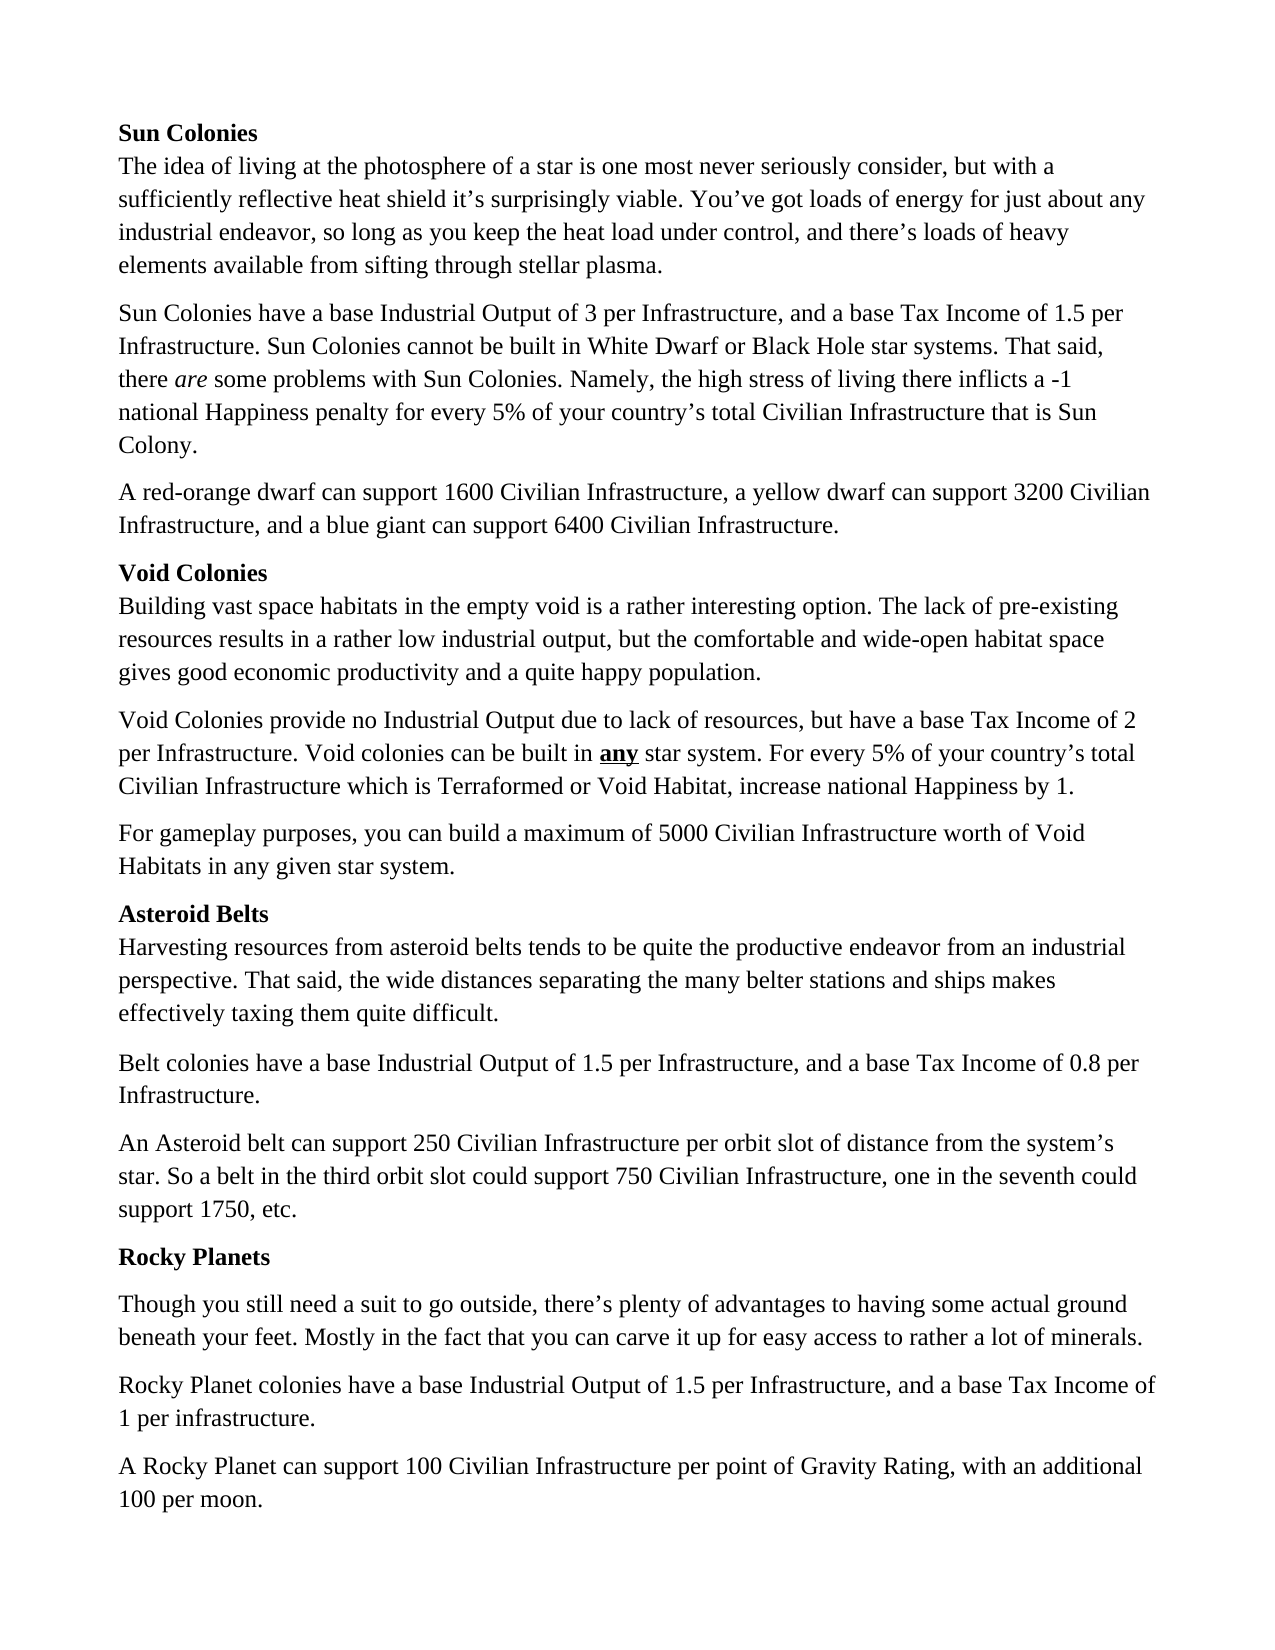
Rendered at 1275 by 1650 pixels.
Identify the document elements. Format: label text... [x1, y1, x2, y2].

text Asteroid Belts Harvesting resources from asteroid belts tends to be quite the productive endeavor from an industrial perspective. That said, the wide distances separating the many belter stations and ships makes effectively taxing them quite difficult. Belt colonies have a base Industrial Output of 1.5 per Infrastructure, and a base Tax Income of 0.8 per Infrastructure. [118, 899, 1157, 1109]
text A Rocky Planet can support 100 Civilian Infrastructure per point of Gravity Rating, with an additional 100 per moon. [118, 1451, 1157, 1512]
text An Asteroid belt can support 250 Civilian Infrastructure per orbit slot of distance from the system’s star. So a belt in the third orbit slot could support 750 Civilian Infrastructure, one in the seventh could support 1750, etc. [118, 1128, 1157, 1223]
text Sun Colonies The idea of living at the photosphere of a star is one most never seriously consider, but with a sufficiently reflective heat shield it’s surprisingly viable. You’ve got loads of energy for just about any industrial endeavor, so long as you keep the heat load under control, and there’s loads of heavy elements available from sifting through stellar plasma. [118, 118, 1157, 279]
text Void Colonies provide no Industrial Output due to lack of resources, but have a base Tax Income of 2 per Infrastructure. Void colonies can be built in any star system. For every 5% of your country’s total Civilian Infrastructure which is Terraformed or Void Habitat, increase national Happiness by 1. [118, 705, 1157, 799]
text Though you still need a suit to go outside, there’s plenty of advantages to having some actual ground beneath your feet. Mostly in the fact that you can carve it up for easy access to rather a lot of minerals. [118, 1289, 1157, 1351]
text Sun Colonies have a base Industrial Output of 3 per Infrastructure, and a base Tax Income of 1.5 per Infrastructure. Sun Colonies cannot be built in White Dwarf or Black Hole star systems. That said, there are some problems with Sun Colonies. Namely, the high stress of living there inflicts a -1 national Happiness penalty for every 5% of your country’s total Civilian Infrastructure that is Sun Colony. [118, 298, 1157, 459]
text Void Colonies Building vast space habitats in the empty void is a rather interesting option. The lack of pre-existing resources results in a rather low industrial output, but the comfortable and wide-open habitat space gives good economic productivity and a quite happy population. [118, 558, 1157, 686]
text Rocky Planets [118, 1242, 1157, 1271]
text Rocky Planet colonies have a base Industrial Output of 1.5 per Infrastructure, and a base Tax Income of 1 per infrastructure. [118, 1370, 1157, 1432]
text For gameplay purposes, you can build a maximum of 5000 Civilian Infrastructure worth of Void Habitats in any given star system. [118, 818, 1157, 880]
text A red-orange dwarf can support 1600 Civilian Infrastructure, a yellow dwarf can support 3200 Civilian Infrastructure, and a blue giant can support 6400 Civilian Infrastructure. [118, 477, 1157, 539]
